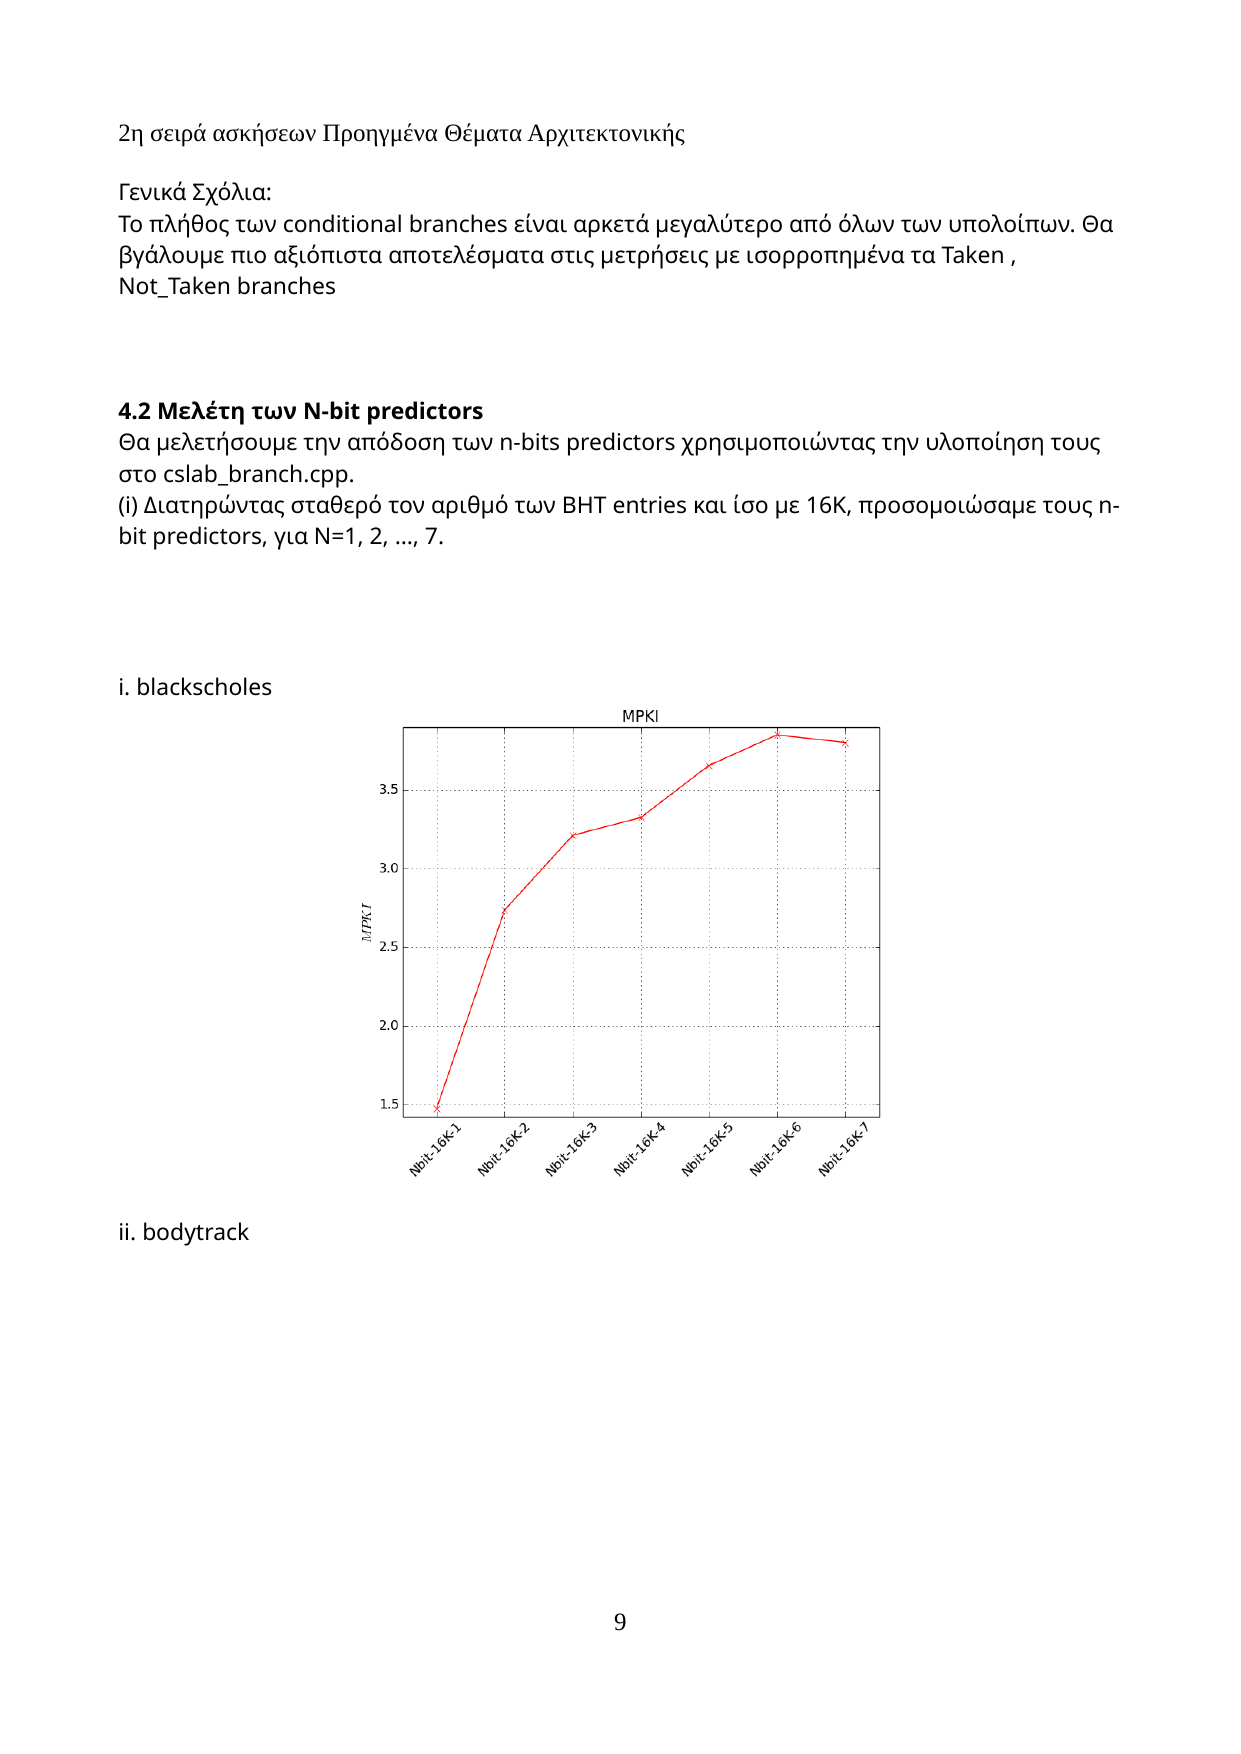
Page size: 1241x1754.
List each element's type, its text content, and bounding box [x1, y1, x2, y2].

title 4.2 Μελέτη των Ν-bit predictors [118, 395, 1122, 426]
title (i) Διατηρώντας σταθερό τον αριθμό των BHT entries και ίσο με 16Κ, προσομοιώσαμε τους n-bit predictors, για Ν=1, 2, …, 7. [118, 489, 1122, 551]
title blackscholes [118, 671, 1122, 702]
title Θα μελετήσουμε την απόδοση των n-bits predictors χρησιμοποιώντας την υλοποίηση τους στο cslab_branch.cpp. [118, 426, 1122, 489]
picture [354, 701, 886, 1186]
title bodytrack [118, 1216, 1122, 1248]
title Γενικά Σχόλια: [118, 176, 1122, 208]
title Το πλήθος των conditional branches είναι αρκετά μεγαλύτερο από όλων των υπολοίπων. Θα βγάλουμε πιο αξιόπιστα αποτελέσματα στις μετρήσεις με ισορροπημένα τα Taken , Not_Taken branches [118, 208, 1122, 301]
